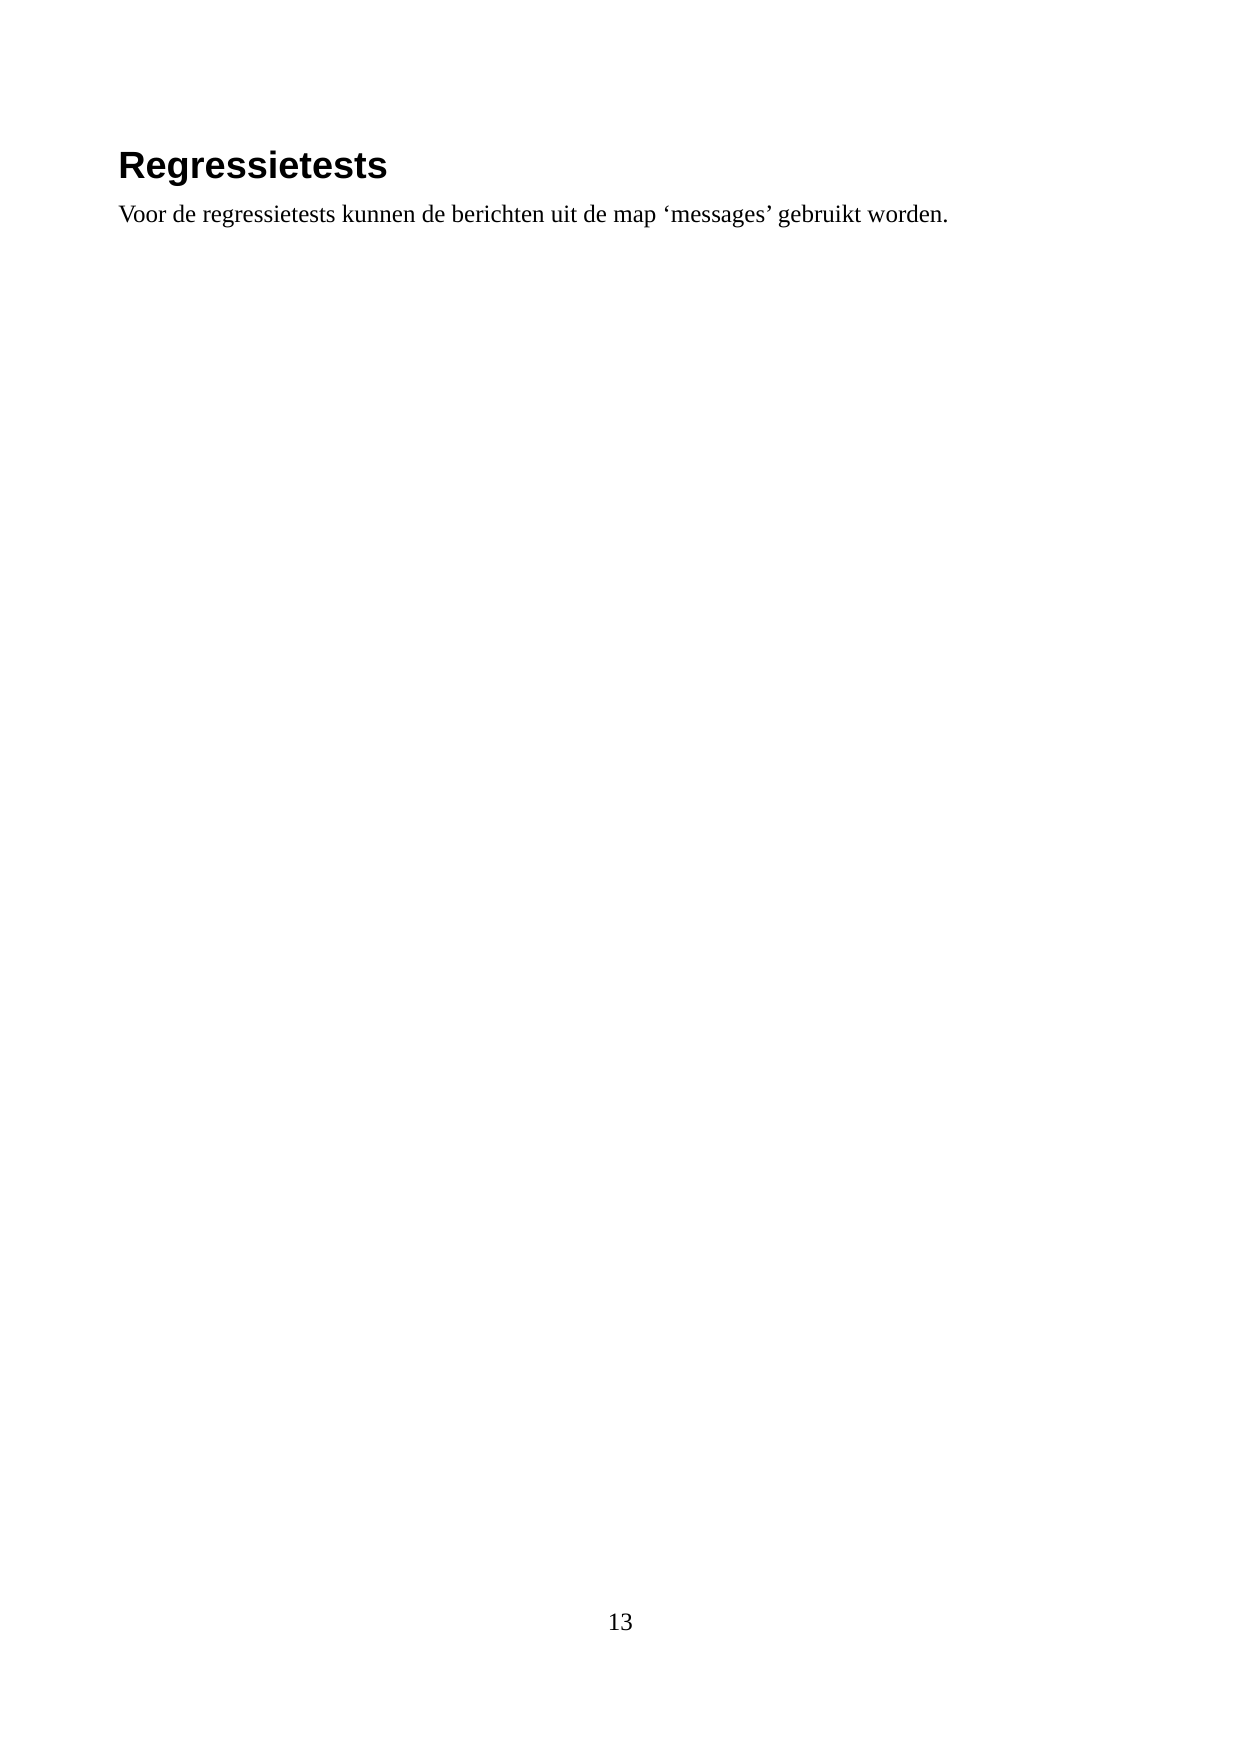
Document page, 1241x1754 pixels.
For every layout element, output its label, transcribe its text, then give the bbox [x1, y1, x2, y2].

text Voor de regressietests kunnen de berichten uit de map ‘messages’ gebruikt worden. [118, 199, 1122, 228]
subtitle Regressietests [118, 143, 1122, 187]
